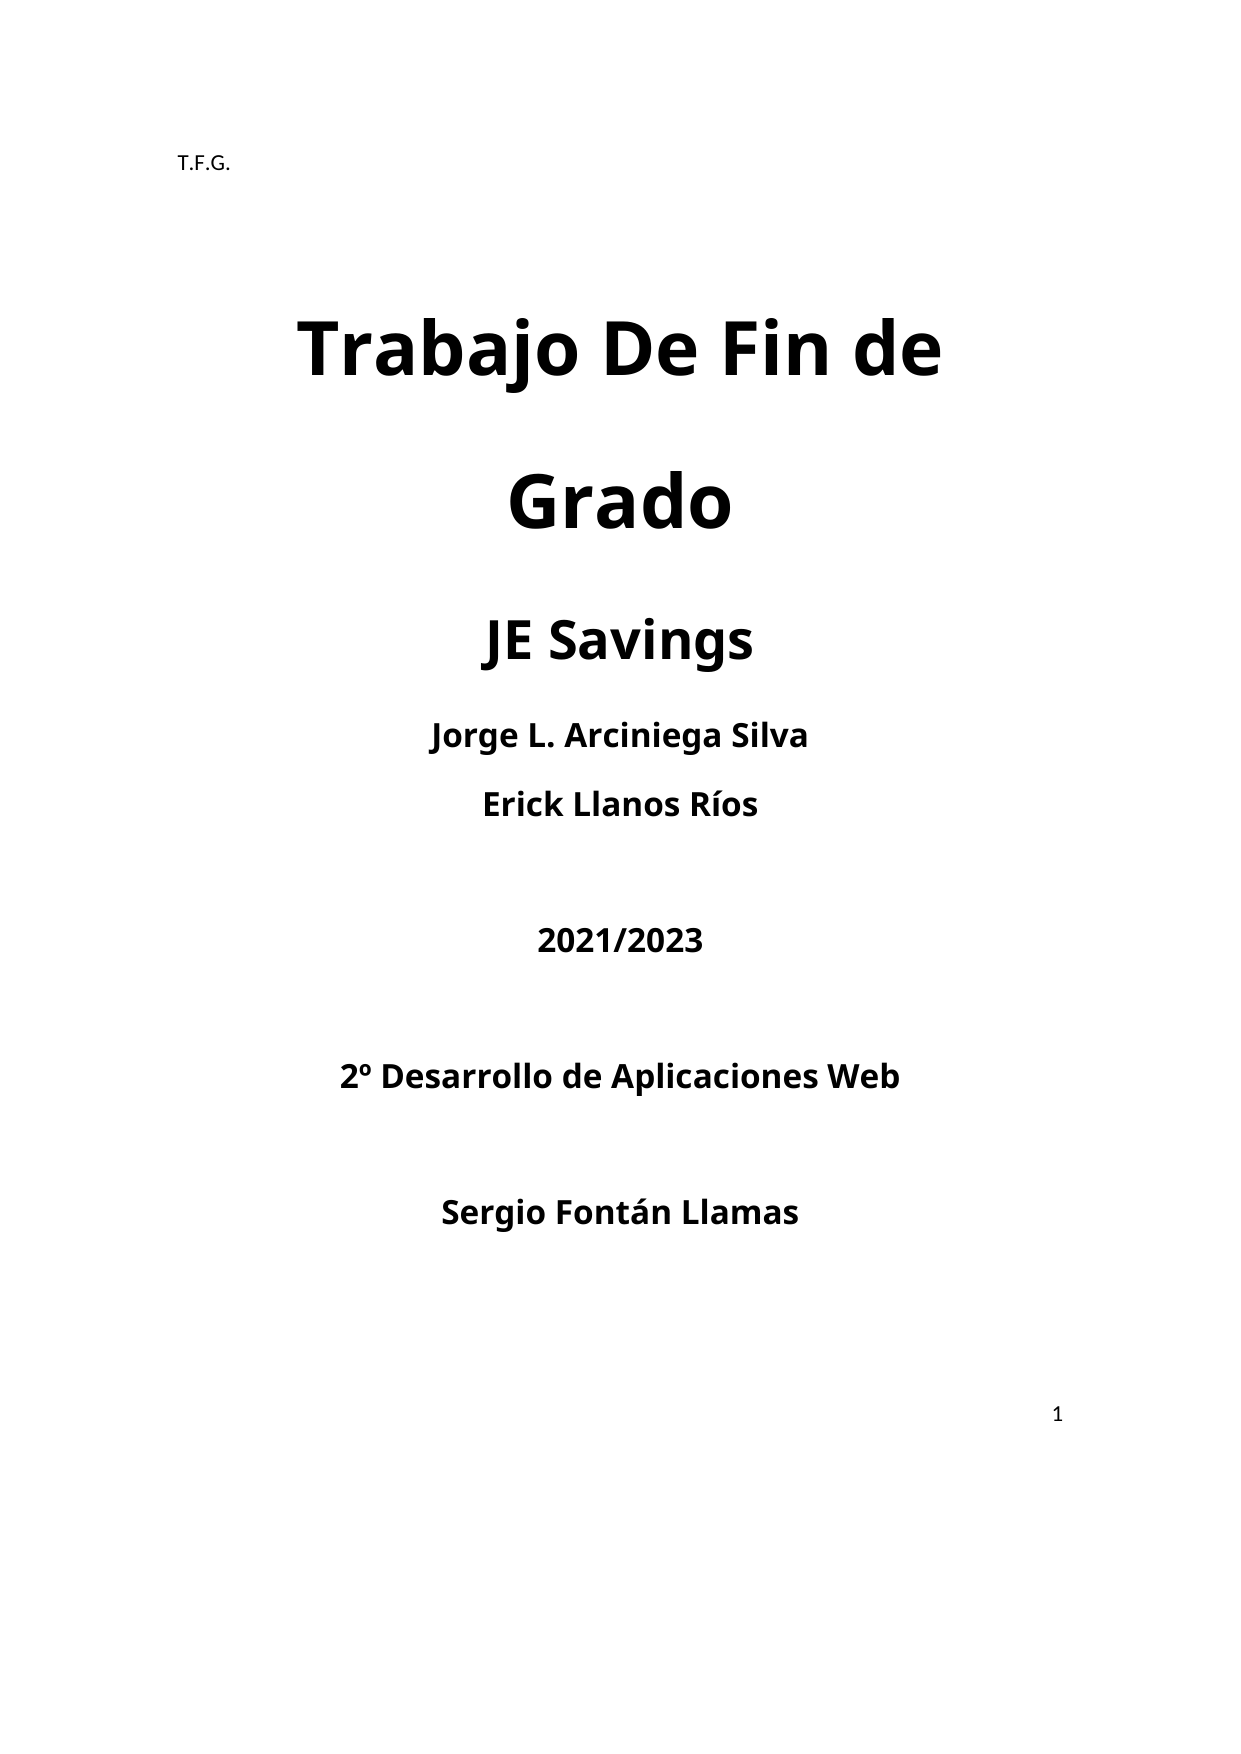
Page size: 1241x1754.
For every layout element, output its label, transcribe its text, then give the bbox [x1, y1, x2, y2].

text Erick Llanos Ríos [177, 780, 1063, 826]
text 2º Desarrollo de Aplicaciones Web [177, 1053, 1063, 1098]
text JE Savings [177, 602, 1063, 675]
text Trabajo De Fin de Grado [177, 295, 1063, 551]
text 2021/2023 [177, 917, 1063, 962]
text Sergio Fontán Llamas [177, 1189, 1063, 1234]
text Jorge L. Arciniega Silva [177, 712, 1063, 758]
